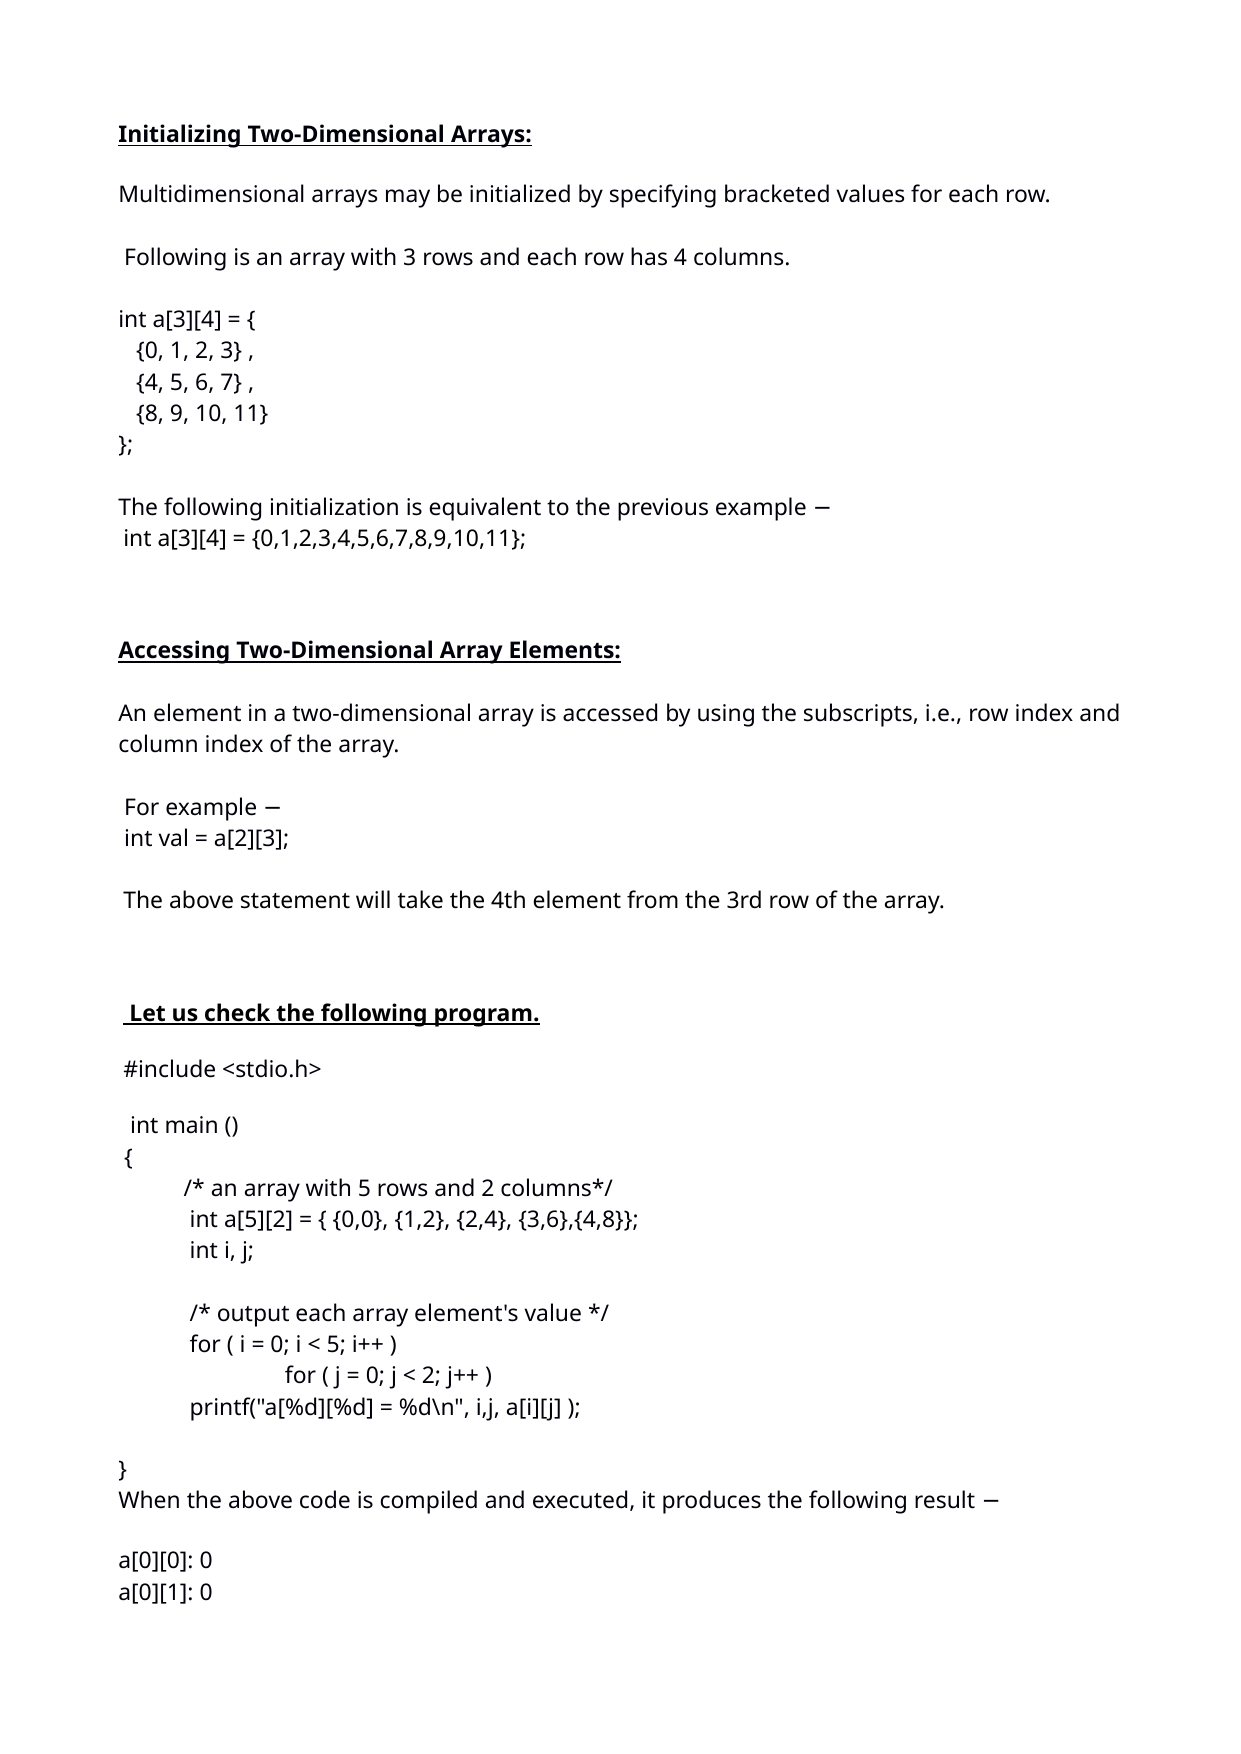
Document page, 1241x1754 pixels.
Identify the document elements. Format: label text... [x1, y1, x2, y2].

text An element in a two-dimensional array is accessed by using the subscripts, i.e., row index and column index of the array. [118, 697, 1122, 759]
text } [118, 1453, 1122, 1484]
text {4, 5, 6, 7} , [118, 366, 1122, 397]
text The above statement will take the 4th element from the 3rd row of the array. [123, 884, 1117, 916]
text The following initialization is equivalent to the previous example − [118, 491, 1122, 522]
text a[0][1]: 0 [118, 1576, 1122, 1607]
text When the above code is compiled and executed, it produces the following result − [118, 1484, 1122, 1516]
text printf("a[%d][%d] = %d\n", i,j, a[i][j] ); [118, 1391, 1122, 1422]
text int a[3][4] = {0,1,2,3,4,5,6,7,8,9,10,11}; [123, 522, 1117, 553]
text Let us check the following program. [123, 997, 1117, 1028]
text int a[3][4] = { [118, 303, 1122, 334]
text /* an array with 5 rows and 2 columns*/ [118, 1172, 1122, 1203]
text Accessing Two-Dimensional Array Elements: [118, 634, 1122, 666]
text /* output each array element's value */ [118, 1297, 1122, 1328]
text int val = a[2][3]; [118, 822, 1122, 853]
text int a[5][2] = { {0,0}, {1,2}, {2,4}, {3,6},{4,8}}; [118, 1203, 1122, 1234]
text For example − [118, 791, 1122, 822]
text {8, 9, 10, 11} [118, 397, 1122, 428]
text a[0][0]: 0 [118, 1544, 1122, 1576]
text }; [118, 428, 1122, 459]
text Following is an array with 3 rows and each row has 4 columns. [118, 241, 1122, 272]
text { [118, 1141, 1122, 1172]
text {0, 1, 2, 3} , [118, 334, 1122, 366]
text Initializing Two-Dimensional Arrays: [118, 118, 1122, 149]
text Multidimensional arrays may be initialized by specifying bracketed values for each row. [118, 178, 1122, 209]
text int main () [118, 1109, 1122, 1141]
text #include <stdio.h> [123, 1053, 1117, 1084]
text int i, j; [118, 1234, 1122, 1266]
text for ( j = 0; j < 2; j++ ) [118, 1359, 1122, 1391]
text for ( i = 0; i < 5; i++ ) [118, 1328, 1122, 1359]
